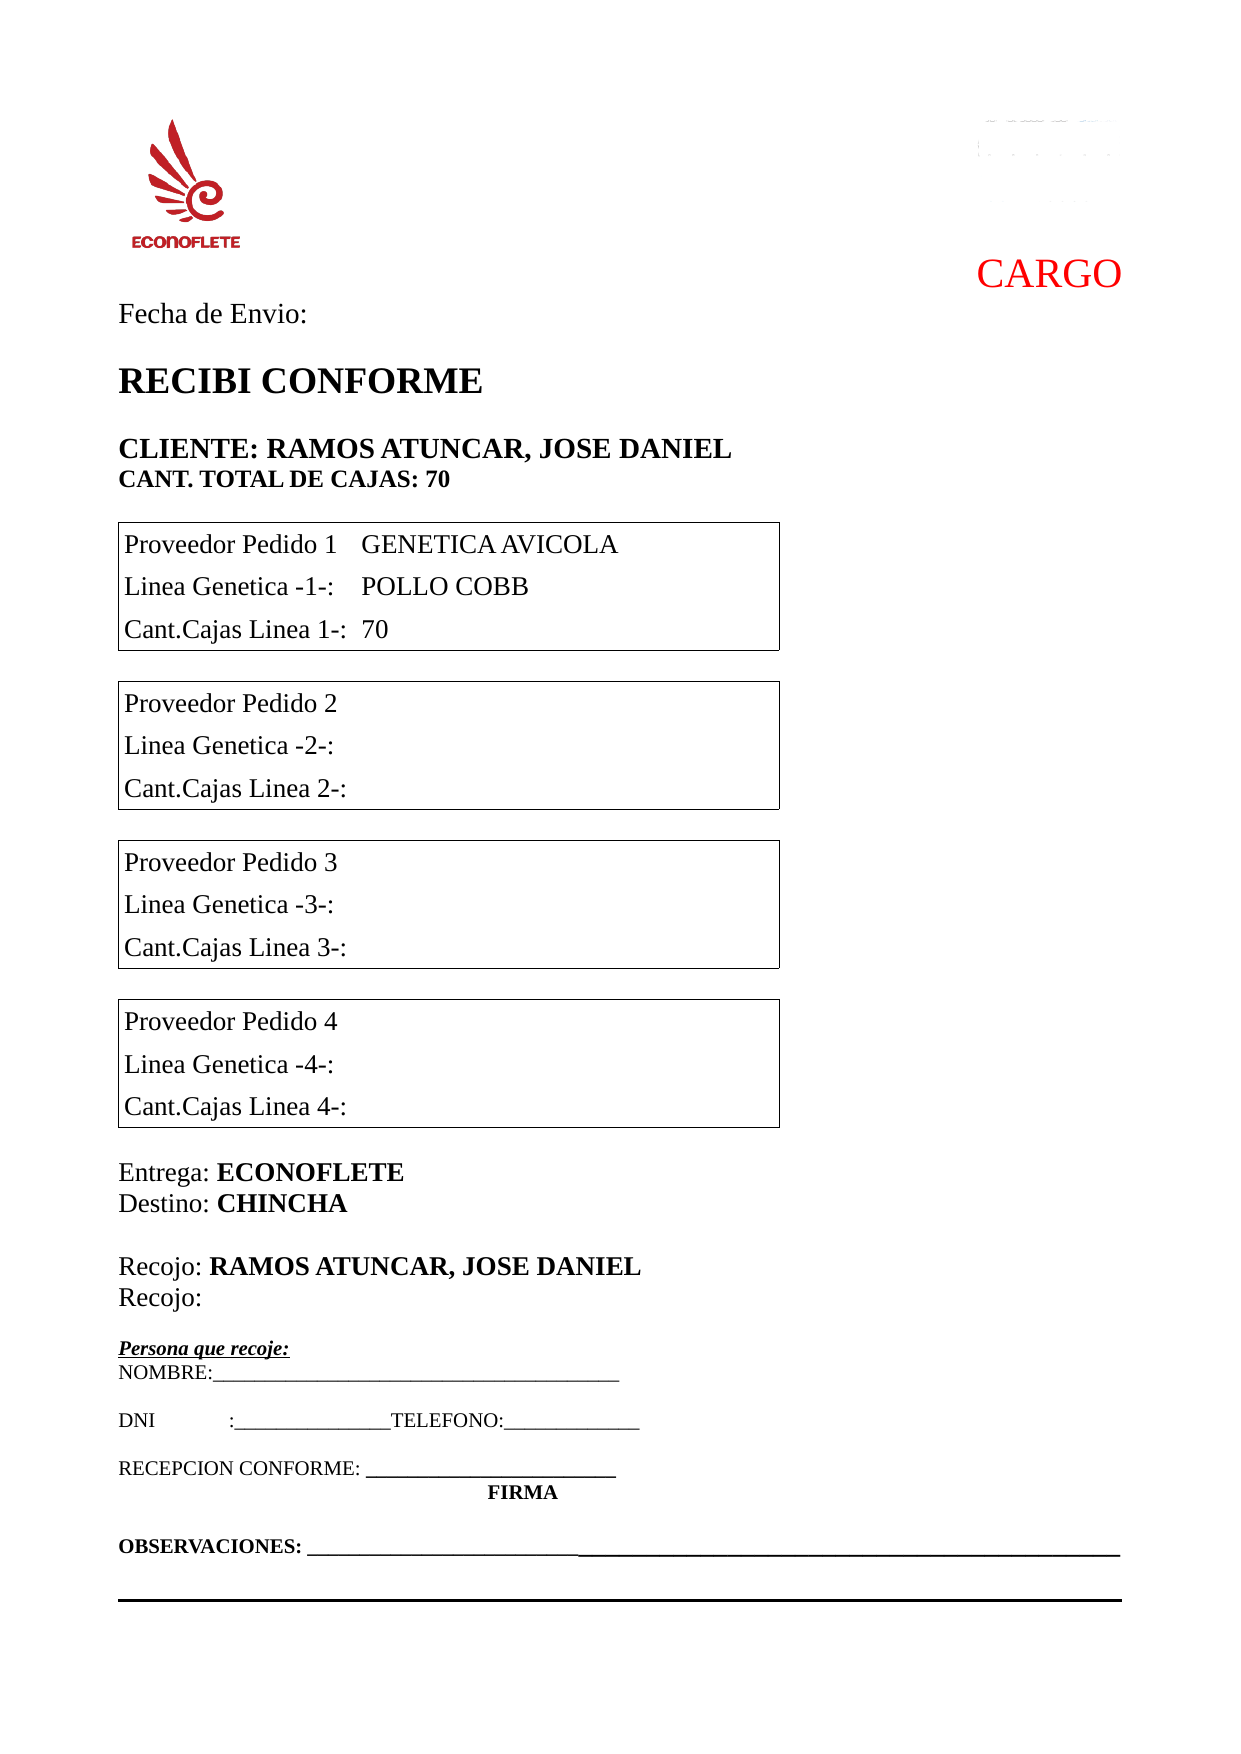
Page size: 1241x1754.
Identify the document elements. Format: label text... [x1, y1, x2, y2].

text Recojo: [118, 1281, 1122, 1312]
table_cell Linea Genetica -4-: [119, 1042, 356, 1085]
table_cell [356, 969, 779, 999]
text CANT. TOTAL DE CAJAS: 70 [118, 464, 1122, 493]
text DNI :_______________TELEFONO:_____________ [118, 1408, 1122, 1432]
table_cell Cant.Cajas Linea 1-: [119, 607, 356, 650]
table_cell [118, 969, 356, 999]
table_cell [356, 1000, 779, 1042]
text RECIBI CONFORME [118, 359, 1122, 402]
table_cell [356, 651, 779, 681]
table_cell Cant.Cajas Linea 4-: [119, 1085, 356, 1127]
text Fecha de Envio: [118, 297, 1122, 330]
text Destino: CHINCHA [118, 1187, 1122, 1218]
text FIRMA [118, 1480, 1122, 1504]
table_cell Proveedor Pedido 2 [119, 682, 356, 724]
table_header GENETICA AVICOLA [356, 523, 779, 564]
table_cell Linea Genetica -2-: [119, 724, 356, 766]
text Recojo: RAMOS ATUNCAR, JOSE DANIEL [118, 1249, 1122, 1281]
table_cell [356, 841, 779, 883]
table_header Proveedor Pedido 1 [119, 523, 356, 564]
table_cell Linea Genetica -1-: [119, 565, 356, 607]
table_cell Proveedor Pedido 4 [119, 1000, 356, 1042]
table_cell Proveedor Pedido 3 [119, 841, 356, 883]
picture [118, 118, 254, 249]
table_cell 70 [356, 607, 779, 650]
table_cell Cant.Cajas Linea 3-: [119, 926, 356, 968]
text OBSERVACIONES: __________________________________________________________________ [118, 1528, 1122, 1559]
table_cell [356, 1042, 779, 1085]
table_cell [356, 724, 779, 766]
table_cell [356, 883, 779, 926]
text NOMBRE:_______________________________________ [118, 1360, 1122, 1384]
table_cell [356, 1085, 779, 1127]
table_cell Cant.Cajas Linea 2-: [119, 766, 356, 809]
table_cell Linea Genetica -3-: [119, 883, 356, 926]
table_cell [356, 682, 779, 724]
table_cell [118, 810, 356, 840]
table_cell [118, 651, 356, 681]
table_cell [356, 766, 779, 809]
table_cell [356, 810, 779, 840]
table_cell POLLO COBB [356, 565, 779, 607]
table_cell [356, 926, 779, 968]
text Persona que recoje: [118, 1336, 1122, 1360]
text CARGO [118, 224, 1122, 297]
text Entrega: ECONOFLETE [118, 1156, 1122, 1187]
text CLIENTE: RAMOS ATUNCAR, JOSE DANIEL [118, 431, 1122, 464]
text RECEPCION CONFORME: ________________________ [118, 1456, 1122, 1480]
